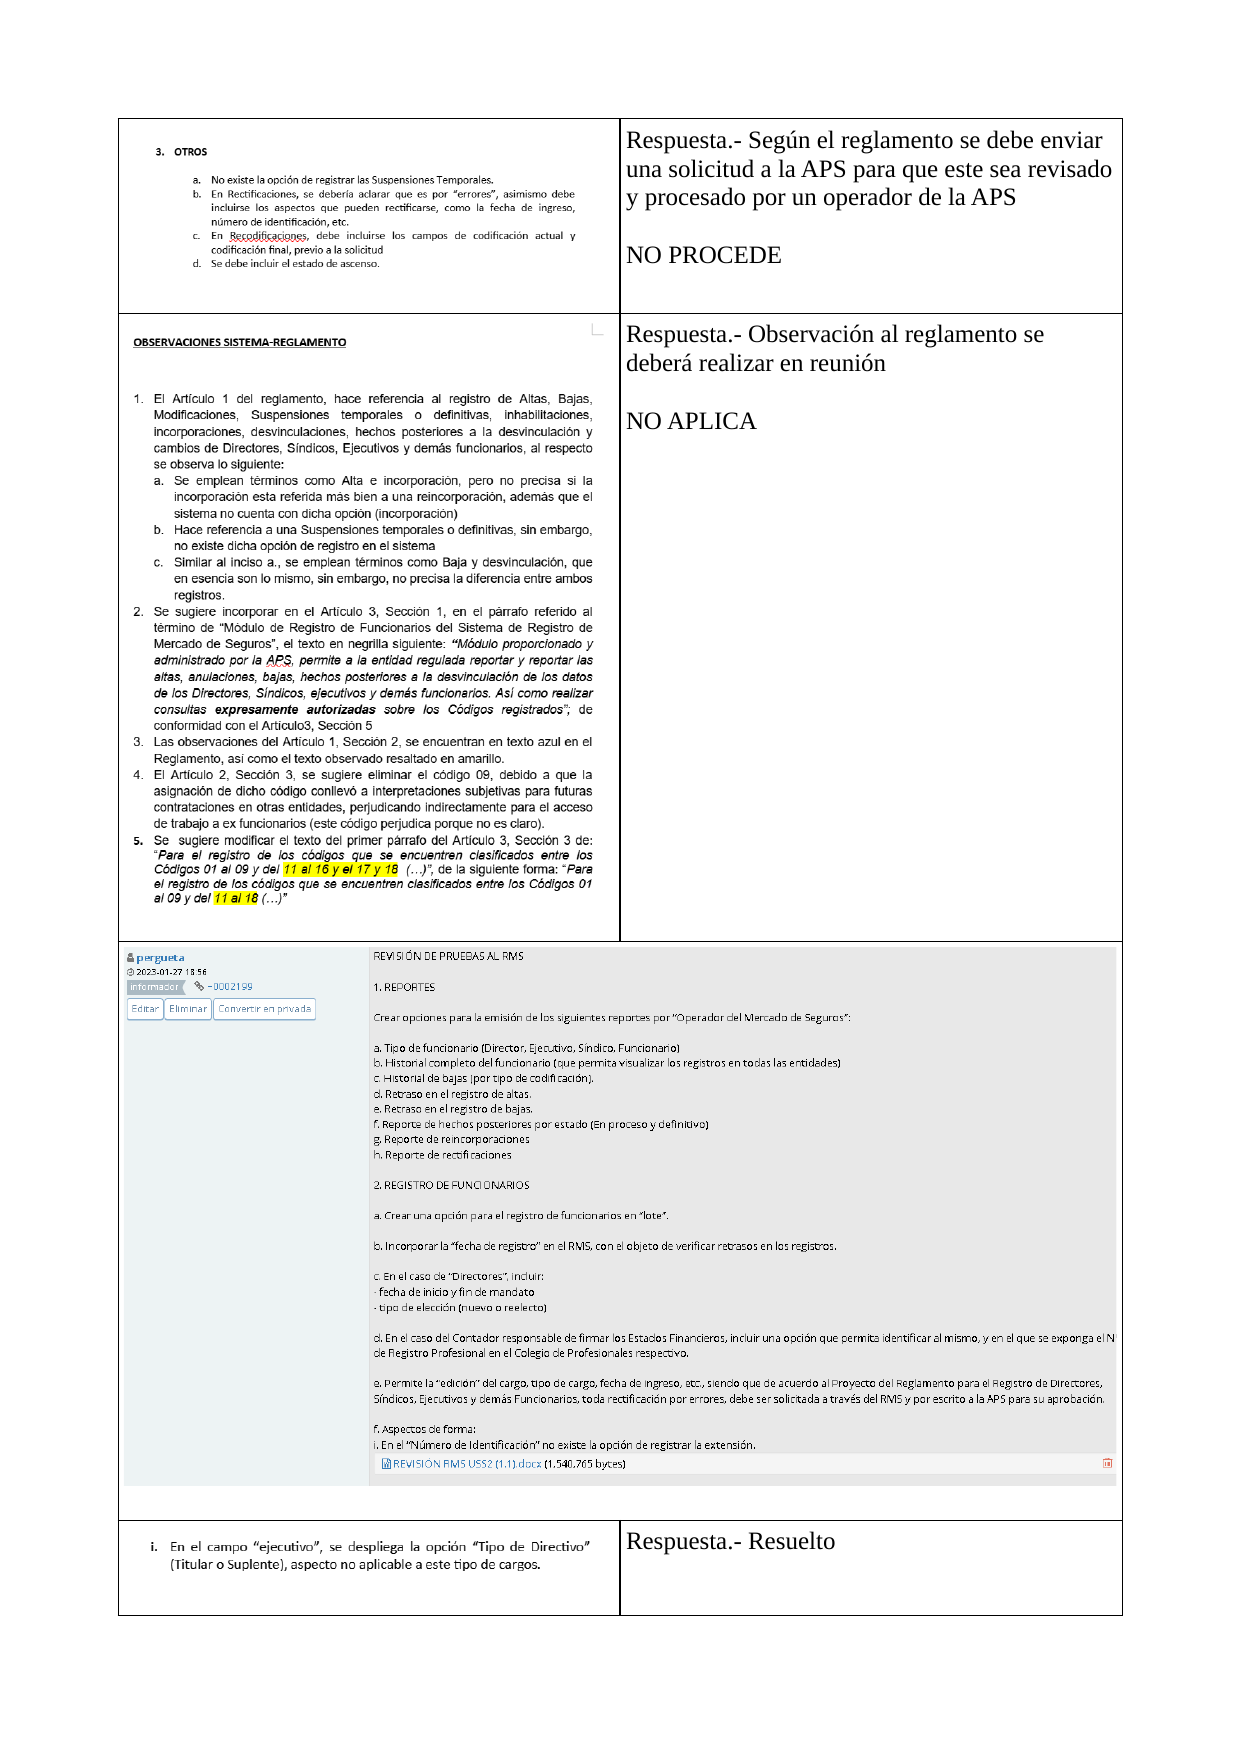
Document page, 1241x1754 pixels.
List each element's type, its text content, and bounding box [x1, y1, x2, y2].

picture [123, 1526, 615, 1581]
table_cell [119, 942, 1122, 1520]
picture [123, 947, 1117, 1486]
table_cell [119, 1521, 619, 1615]
table_cell Respuesta.- Según el reglamento se debe enviar una solicitud a la APS para que este sea revisado y procesado por un operador de la APS NO PROCEDE [621, 119, 1122, 313]
table_cell Respuesta.- Observación al reglamento se deberá realizar en reunión NO APLICA [621, 314, 1122, 941]
picture [123, 319, 615, 907]
table_cell [119, 314, 619, 941]
table_cell Respuesta.- Resuelto [621, 1521, 1122, 1615]
picture [123, 125, 615, 279]
table_cell [119, 119, 619, 313]
